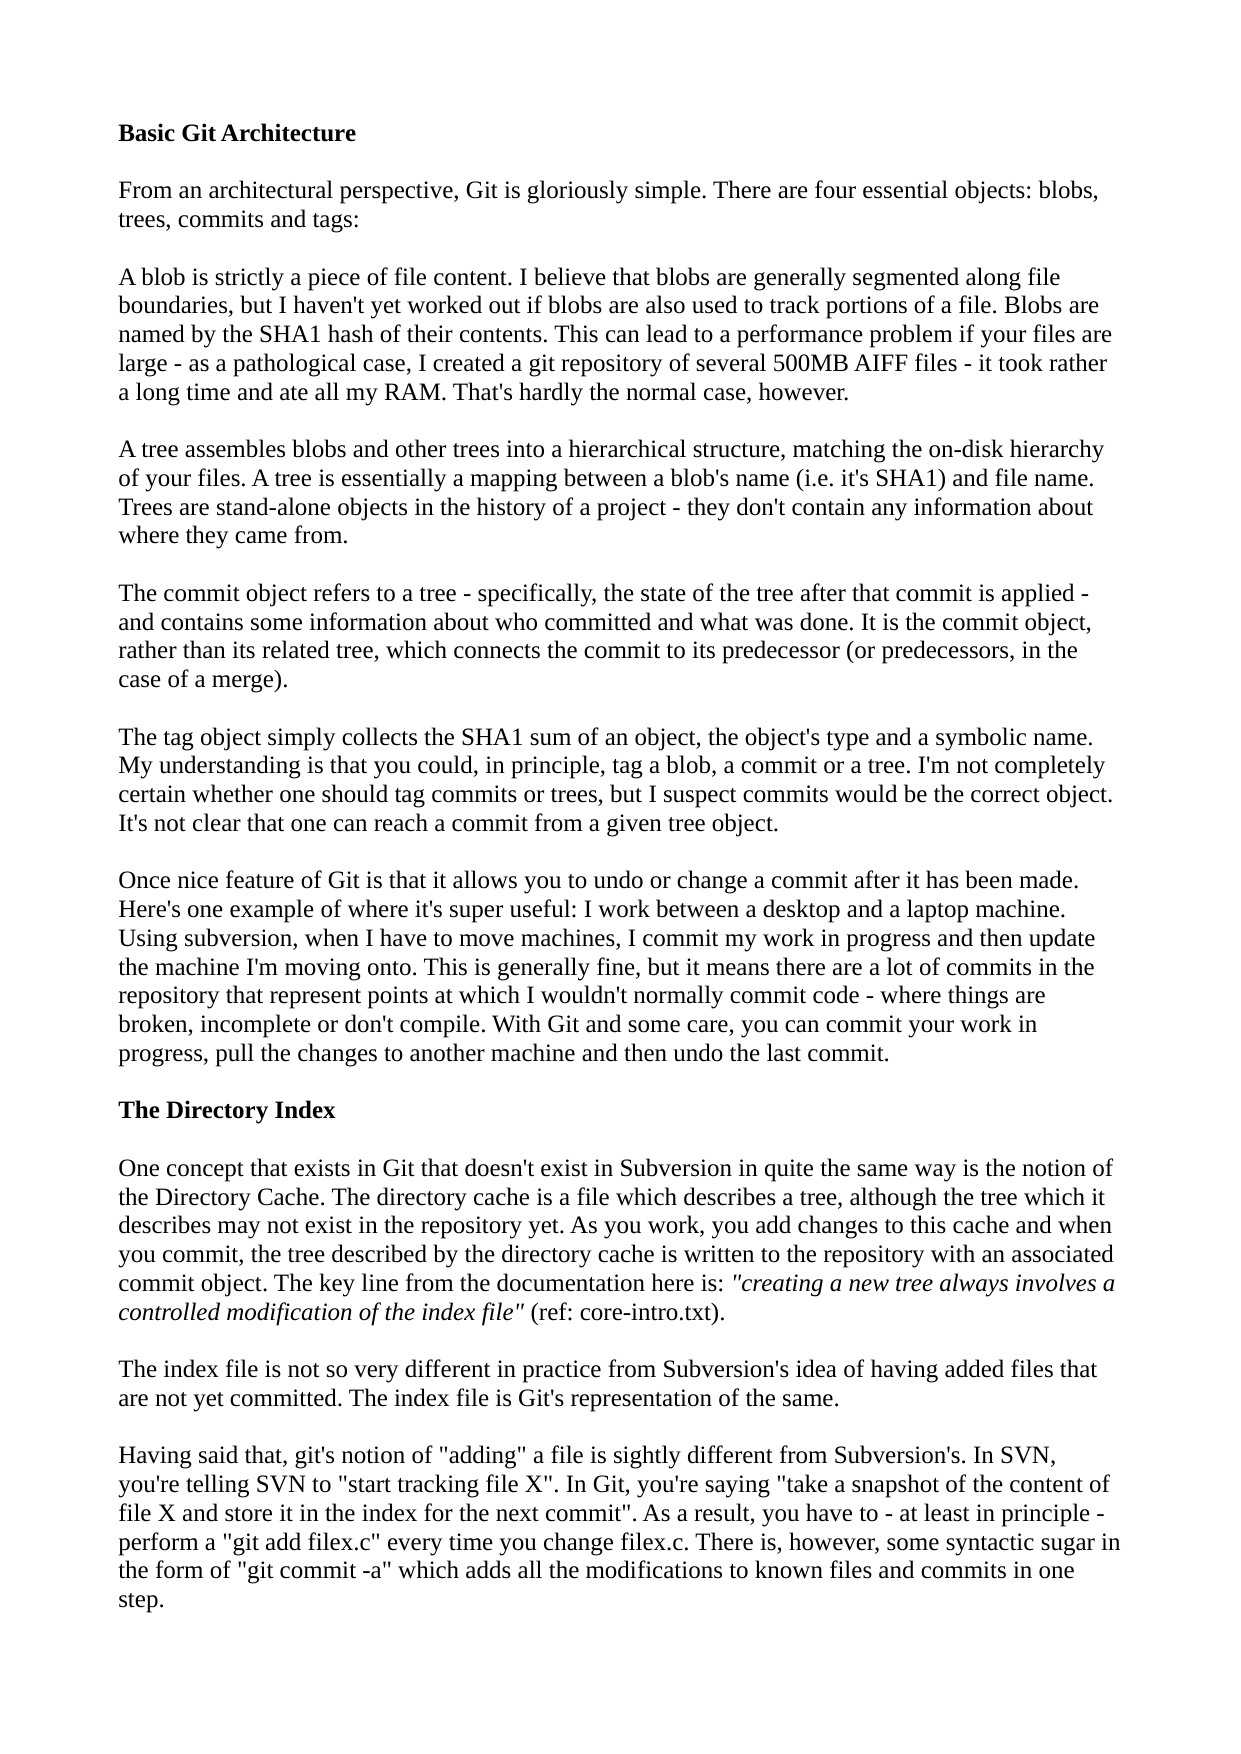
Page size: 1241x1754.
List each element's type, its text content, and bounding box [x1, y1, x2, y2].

text Basic Git Architecture From an architectural perspective, Git is gloriously simple. There are four essential objects: blobs, trees, commits and tags: A blob is strictly a piece of file content. I believe that blobs are generally segmented along file boundaries, but I haven't yet worked out if blobs are also used to track portions of a file. Blobs are named by the SHA1 hash of their contents. This can lead to a performance problem if your files are large - as a pathological case, I created a git repository of several 500MB AIFF files - it took rather a long time and ate all my RAM. That's hardly the normal case, however. A tree assembles blobs and other trees into a hierarchical structure, matching the on-disk hierarchy of your files. A tree is essentially a mapping between a blob's name (i.e. it's SHA1) and file name. Trees are stand-alone objects in the history of a project - they don't contain any information about where they came from. The commit object refers to a tree - specifically, the state of the tree after that commit is applied - and contains some information about who committed and what was done. It is the commit object, rather than its related tree, which connects the commit to its predecessor (or predecessors, in the case of a merge). The tag object simply collects the SHA1 sum of an object, the object's type and a symbolic name. My understanding is that you could, in principle, tag a blob, a commit or a tree. I'm not completely certain whether one should tag commits or trees, but I suspect commits would be the correct object. It's not clear that one can reach a commit from a given tree object. Once nice feature of Git is that it allows you to undo or change a commit after it has been made. Here's one example of where it's super useful: I work between a desktop and a laptop machine. Using subversion, when I have to move machines, I commit my work in progress and then update the machine I'm moving onto. This is generally fine, but it means there are a lot of commits in the repository that represent points at which I wouldn't normally commit code - where things are broken, incomplete or don't compile. With Git and some care, you can commit your work in progress, pull the changes to another machine and then undo the last commit. The Directory Index One concept that exists in Git that doesn't exist in Subversion in quite the same way is the notion of the Directory Cache. The directory cache is a file which describes a tree, although the tree which it describes may not exist in the repository yet. As you work, you add changes to this cache and when you commit, the tree described by the directory cache is written to the repository with an associated commit object. The key line from the documentation here is: "creating a new tree always involves a controlled modification of the index file" (ref: core-intro.txt). The index file is not so very different in practice from Subversion's idea of having added files that are not yet committed. The index file is Git's representation of the same. Having said that, git's notion of "adding" a file is sightly different from Subversion's. In SVN, you're telling SVN to "start tracking file X". In Git, you're saying "take a snapshot of the content of file X and store it in the index for the next commit". As a result, you have to - at least in principle - perform a "git add filex.c" every time you change filex.c. There is, however, some syntactic sugar in the form of "git commit -a" which adds all the modifications to known files and commits in one step. [118, 118, 1122, 1613]
